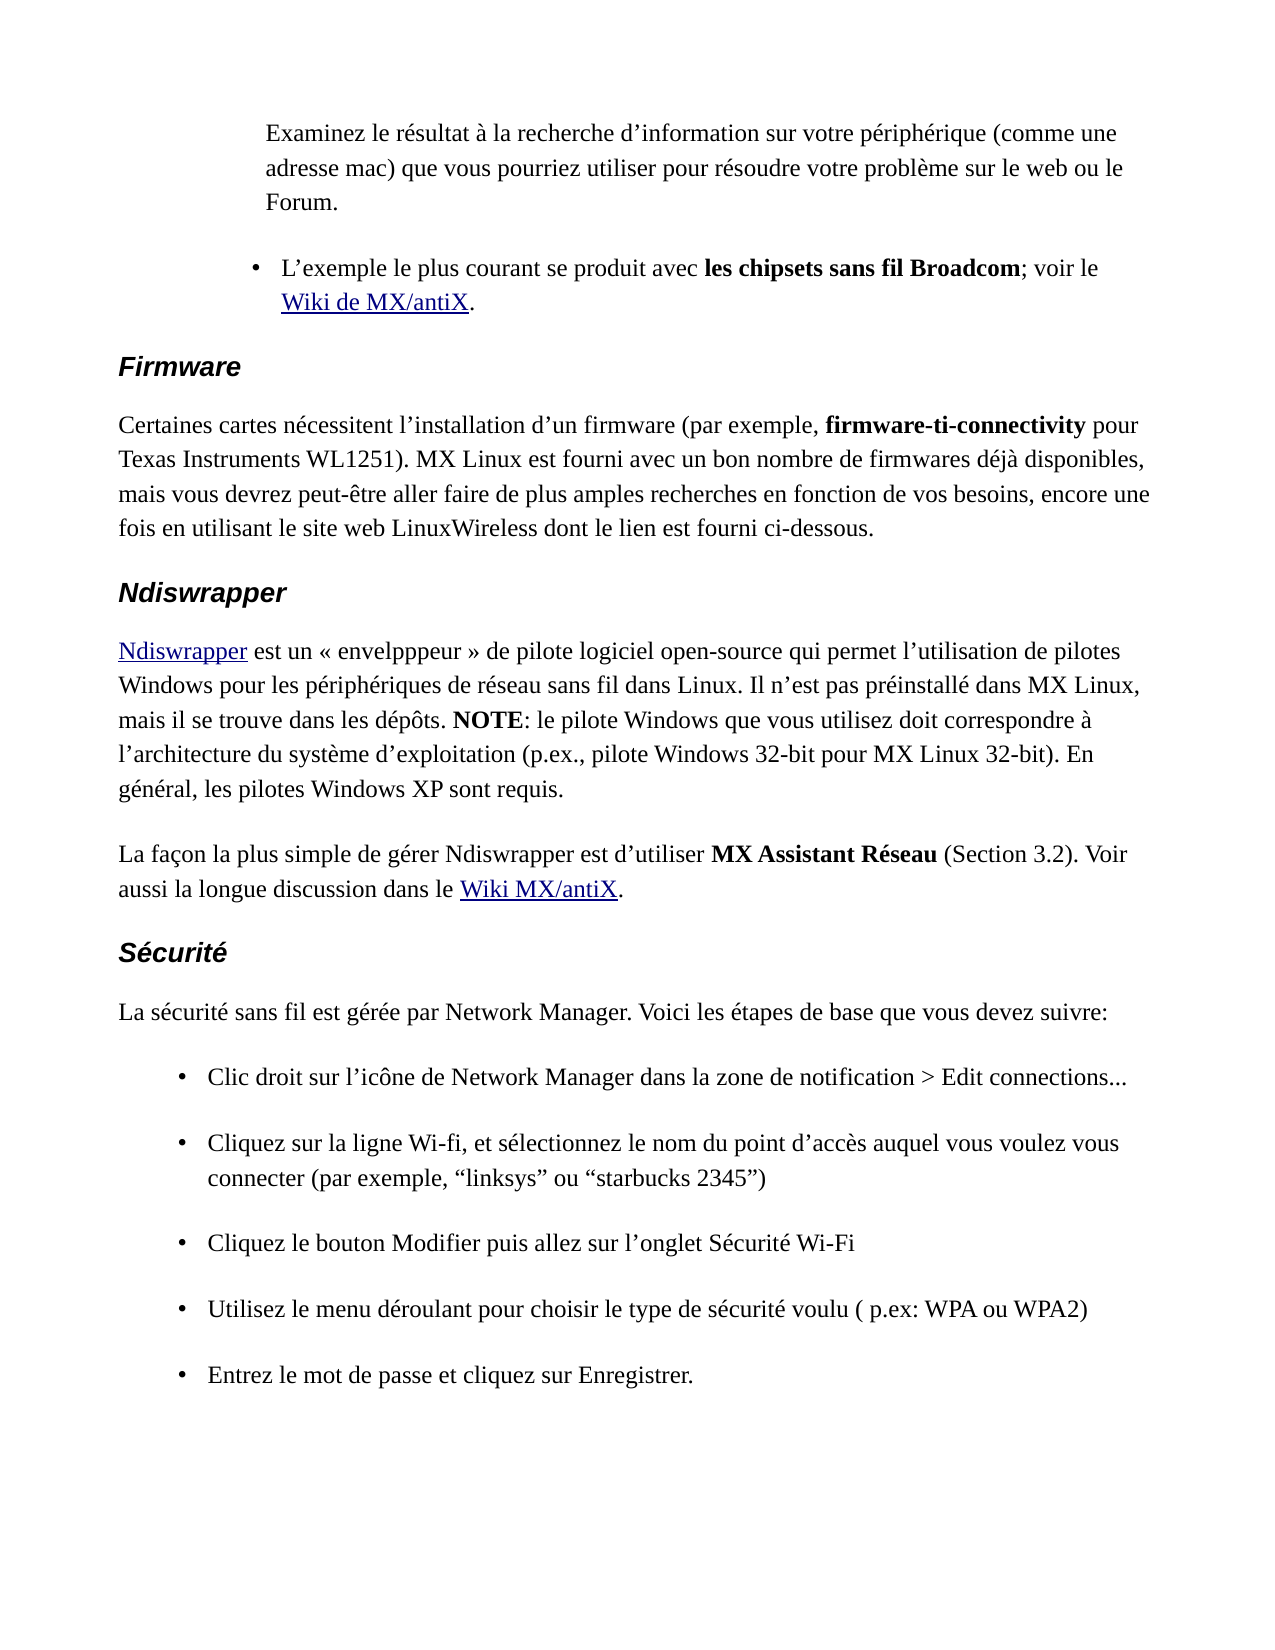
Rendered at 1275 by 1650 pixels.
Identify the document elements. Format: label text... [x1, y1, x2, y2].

subtitle Ndiswrapper [118, 576, 1157, 608]
list L’exemple le plus courant se produit avec les chipsets sans fil Broadcom; voir le Wiki de MX/antiX. [252, 253, 1141, 316]
text La façon la plus simple de gérer Ndiswrapper est d’utiliser MX Assistant Réseau (Section 3.2). Voir aussi la longue discussion dans le Wiki MX/antiX. [118, 839, 1157, 903]
list Cliquez sur la ligne Wi-fi, et sélectionnez le nom du point d’accès auquel vous voulez vous connecter (par exemple, “linksys” ou “starbucks 2345”) [178, 1128, 1141, 1191]
list Utilisez le menu déroulant pour choisir le type de sécurité voulu ( p.ex: WPA ou WPA2) [178, 1294, 1141, 1323]
list Clic droit sur l’icône de Network Manager dans la zone de notification > Edit connections... [178, 1062, 1141, 1091]
text Ndiswrapper est un « envelpppeur » de pilote logiciel open-source qui permet l’utilisation de pilotes Windows pour les périphériques de réseau sans fil dans Linux. Il n’est pas préinstallé dans MX Linux, mais il se trouve dans les dépôts. NOTE: le pilote Windows que vous utilisez doit correspondre à l’architecture du système d’exploitation (p.ex., pilote Windows 32-bit pour MX Linux 32-bit). En général, les pilotes Windows XP sont requis. [118, 636, 1157, 803]
text Certaines cartes nécessitent l’installation d’un firmware (par exemple, firmware-ti-connectivity pour Texas Instruments WL1251). MX Linux est fourni avec un bon nombre de firmwares déjà disponibles, mais vous devrez peut-être aller faire de plus amples recherches en fonction de vos besoins, encore une fois en utilisant le site web LinuxWireless dont le lien est fourni ci-dessous. [118, 410, 1157, 542]
list Entrez le mot de passe et cliquez sur Enregistrer. [178, 1360, 1141, 1388]
subtitle Sécurité [118, 937, 1157, 968]
list Cliquez le bouton Modifier puis allez sur l’onglet Sécurité Wi-Fi [178, 1228, 1141, 1257]
list Examinez le résultat à la recherche d’information sur votre périphérique (comme une adresse mac) que vous pourriez utiliser pour résoudre votre problème sur le web ou le Forum. [236, 118, 1157, 216]
text La sécurité sans fil est gérée par Network Manager. Voici les étapes de base que vous devez suivre: [118, 997, 1157, 1025]
subtitle Firmware [118, 350, 1157, 382]
